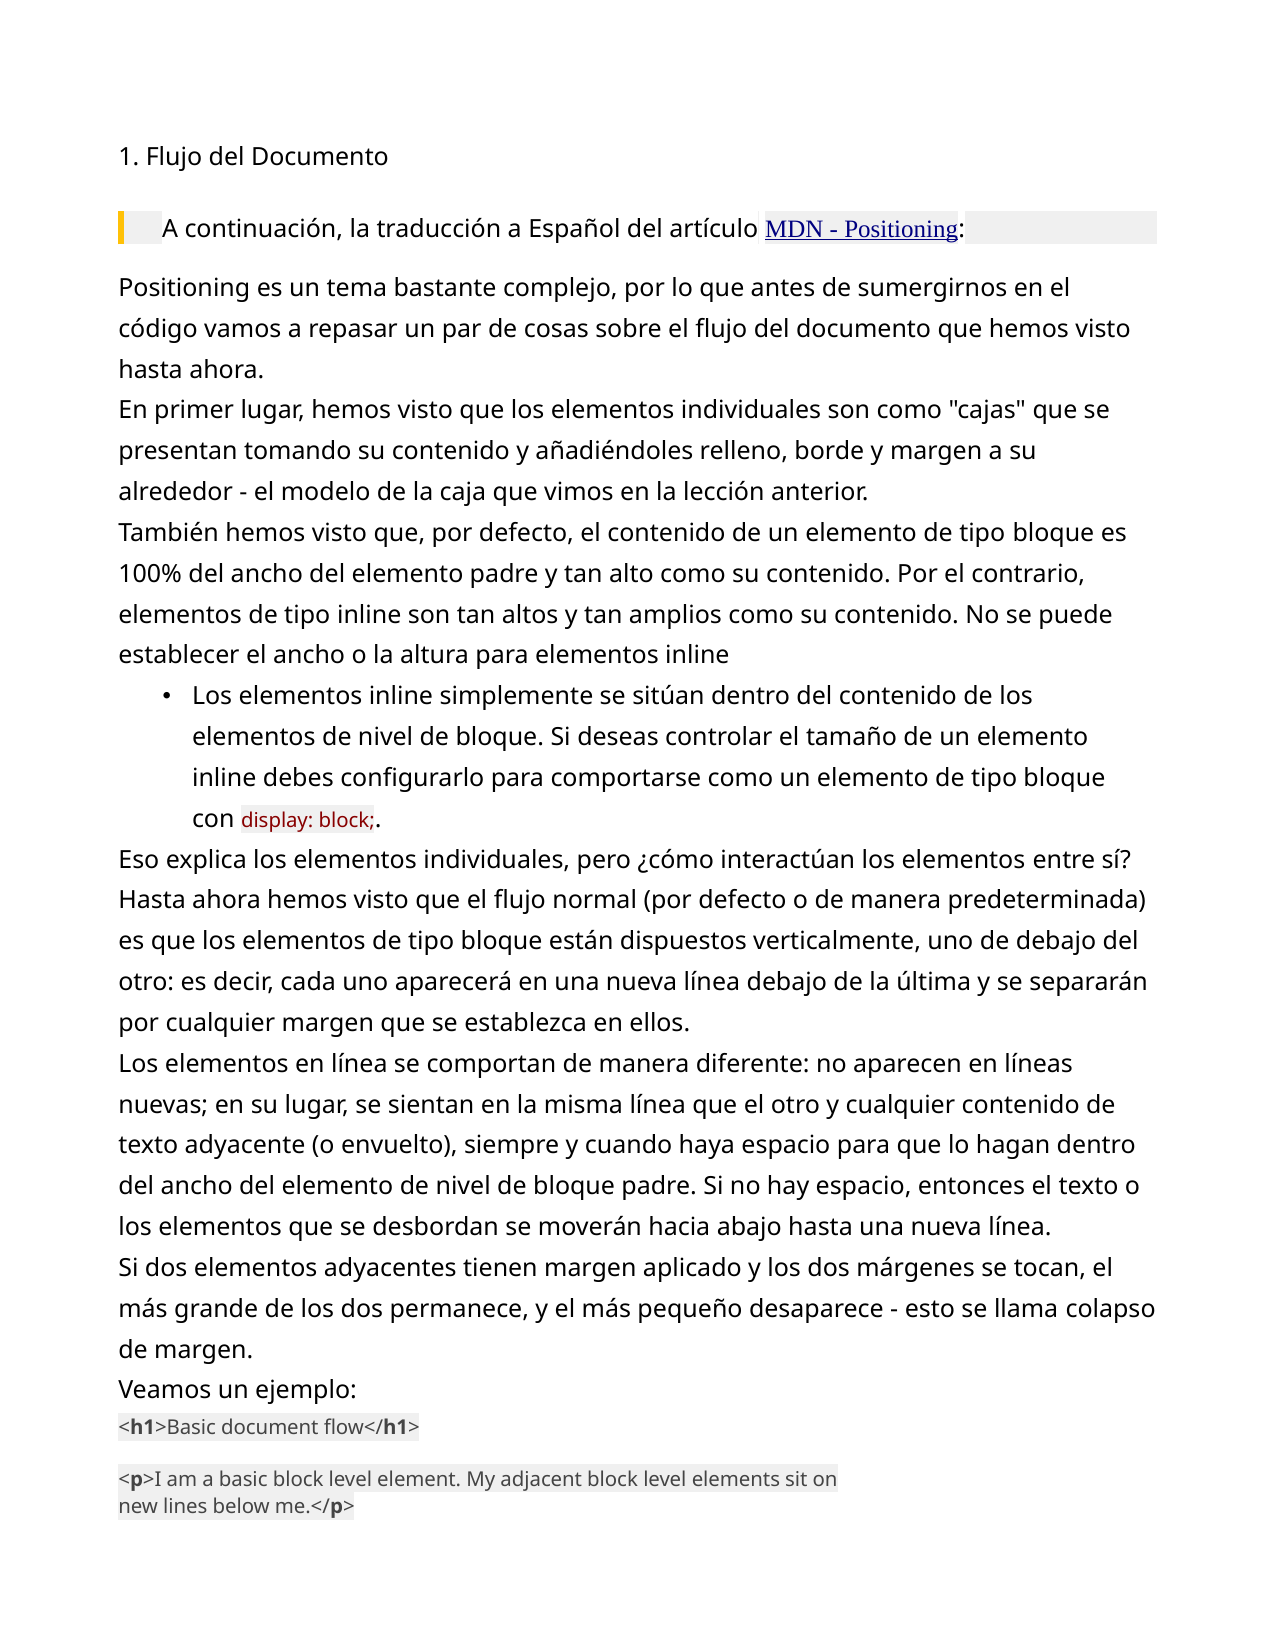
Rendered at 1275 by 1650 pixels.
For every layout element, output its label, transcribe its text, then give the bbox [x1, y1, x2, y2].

text A continuación, la traducción a Español del artículo MDN - Positioning: [124, 211, 1157, 244]
text Si dos elementos adyacentes tienen margen aplicado y los dos márgenes se tocan, el más grande de los dos permanece, y el más pequeño desaparece - esto se llama colapso de margen. [118, 1249, 1157, 1365]
text Eso explica los elementos individuales, pero ¿cómo interactúan los elementos entre sí? Hasta ahora hemos visto que el flujo normal (por defecto o de manera predeterminada) es que los elementos de tipo bloque están dispuestos verticalmente, uno de debajo del otro: es decir, cada uno aparecerá en una nueva línea debajo de la última y se separarán por cualquier margen que se establezca en ellos. [118, 841, 1157, 1039]
text También hemos visto que, por defecto, el contenido de un elemento de tipo bloque es 100% del ancho del elemento padre y tan alto como su contenido. Por el contrario, elementos de tipo inline son tan altos y tan amplios como su contenido. No se puede establecer el ancho o la altura para elementos inline [118, 514, 1157, 671]
text Veamos un ejemplo: [118, 1372, 1157, 1406]
list Los elementos inline simplemente se sitúan dentro del contenido de los elementos de nivel de bloque. Si deseas controlar el tamaño de un elemento inline debes configurarlo para comportarse como un elemento de tipo bloque con display: block;. [162, 678, 1157, 834]
text new lines below me.</p> [118, 1492, 1157, 1520]
text <h1>Basic document flow</h1> [118, 1413, 1157, 1441]
text <p>I am a basic block level element. My adjacent block level elements sit on [118, 1464, 1157, 1492]
text Positioning es un tema bastante complejo, por lo que antes de sumergirnos en el código vamos a repasar un par de cosas sobre el flujo del documento que hemos visto hasta ahora. [118, 269, 1157, 385]
text Los elementos en línea se comportan de manera diferente: no aparecen en líneas nuevas; en su lugar, se sientan en la misma línea que el otro y cualquier contenido de texto adyacente (o envuelto), siempre y cuando haya espacio para que lo hagan dentro del ancho del elemento de nivel de bloque padre. Si no hay espacio, entonces el texto o los elementos que se desbordan se moverán hacia abajo hasta una nueva línea. [118, 1045, 1157, 1243]
text En primer lugar, hemos visto que los elementos individuales son como "cajas" que se presentan tomando su contenido y añadiéndoles relleno, borde y margen a su alrededor - el modelo de la caja que vimos en la lección anterior. [118, 392, 1157, 508]
subtitle 1. Flujo del Documento [118, 139, 1157, 173]
